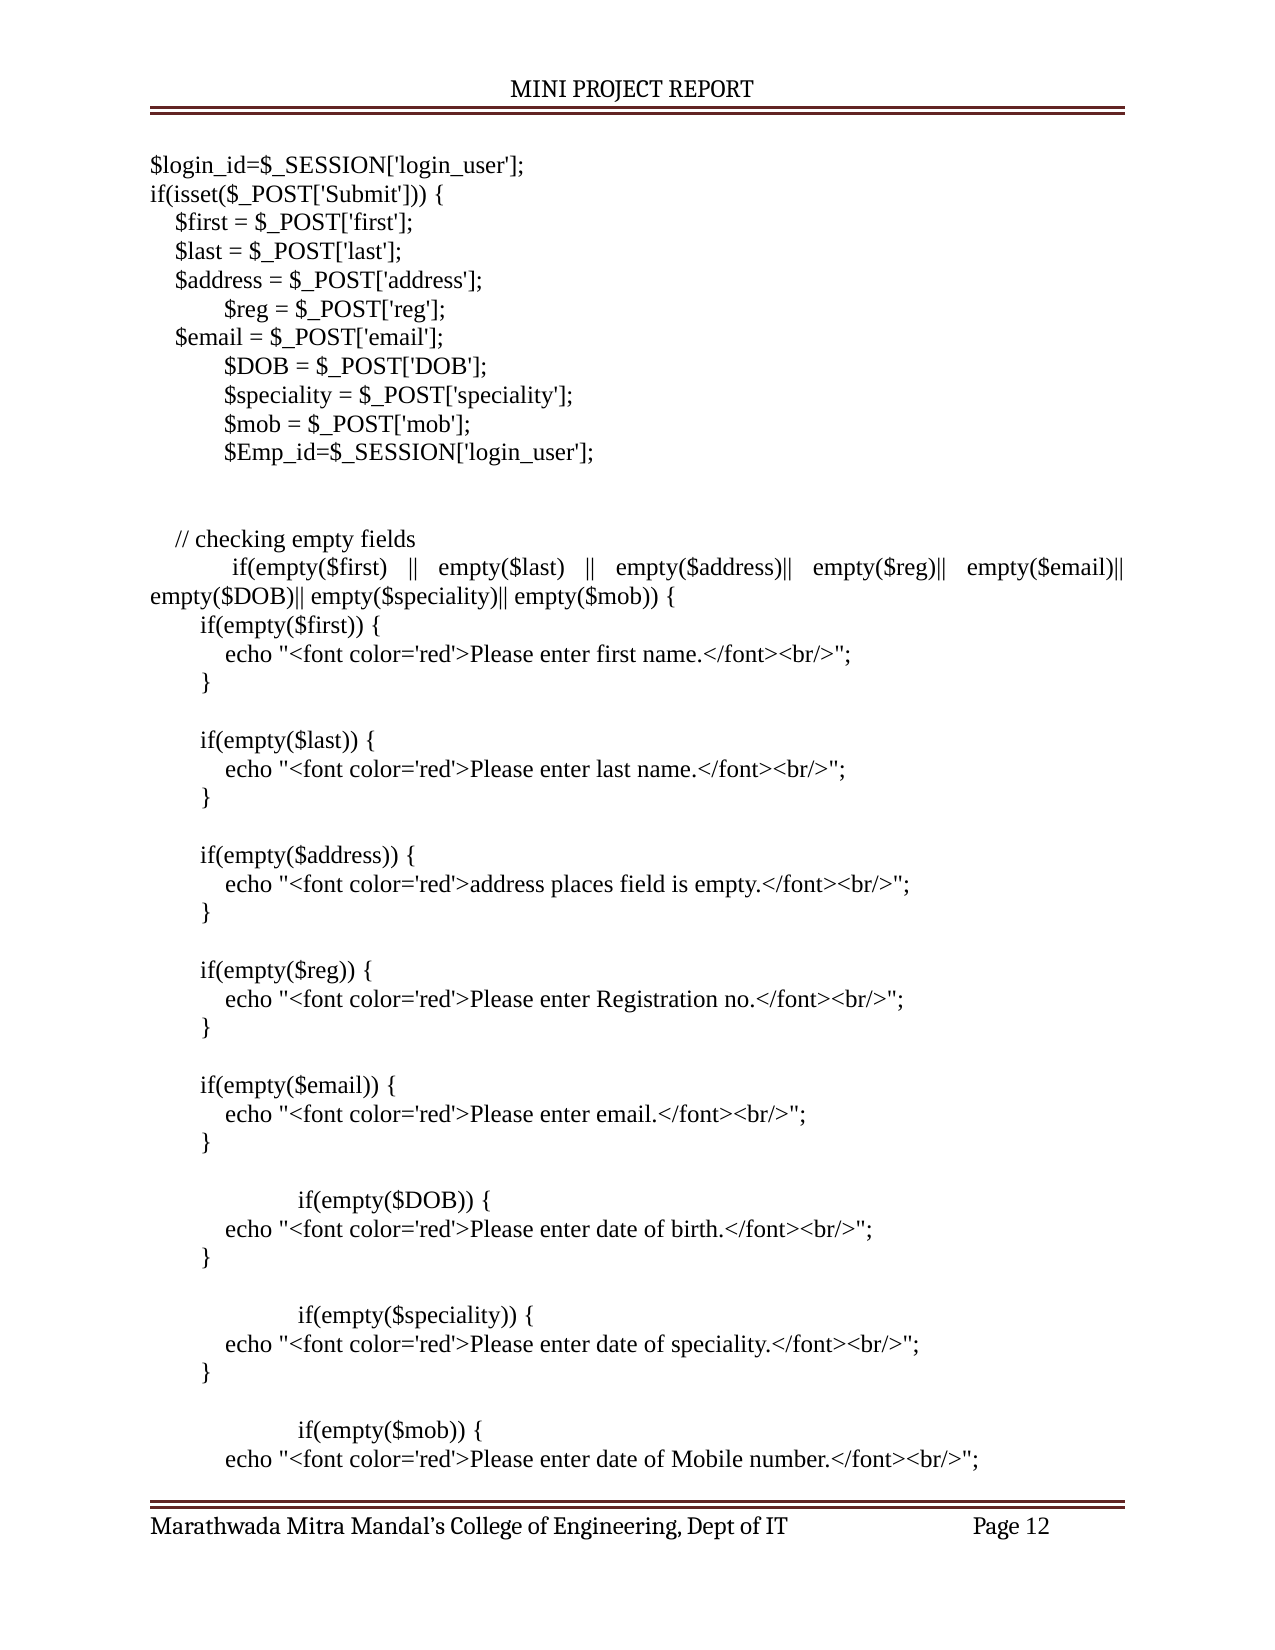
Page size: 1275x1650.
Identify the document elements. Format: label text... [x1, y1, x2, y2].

text echo "<font color='red'>Please enter email.</font><br/>"; [150, 1099, 1125, 1127]
text if(empty($first) || empty($last) || empty($address)|| empty($reg)|| empty($email)|| empty($DOB)|| empty($speciality)|| empty($mob)) { [150, 552, 1125, 610]
text } [150, 667, 1125, 696]
text if(empty($DOB)) { [150, 1185, 1125, 1214]
text echo "<font color='red'>Please enter date of speciality.</font><br/>"; [150, 1329, 1125, 1357]
text } [150, 1127, 1125, 1156]
text } [150, 1357, 1125, 1386]
text if(empty($email)) { [150, 1070, 1125, 1099]
text if(empty($mob)) { [150, 1415, 1125, 1444]
text } [150, 897, 1125, 926]
text $address = $_POST['address']; [150, 265, 1125, 294]
text echo "<font color='red'>Please enter last name.</font><br/>"; [150, 754, 1125, 782]
text echo "<font color='red'>Please enter date of Mobile number.</font><br/>"; [150, 1444, 1125, 1472]
text echo "<font color='red'>Please enter date of birth.</font><br/>"; [150, 1214, 1125, 1242]
text $login_id=$_SESSION['login_user']; [150, 150, 1125, 179]
text $last = $_POST['last']; [150, 236, 1125, 265]
text $speciality = $_POST['speciality']; [150, 380, 1125, 409]
text $DOB = $_POST['DOB']; [150, 351, 1125, 380]
text $Emp_id=$_SESSION['login_user']; [150, 437, 1125, 466]
text } [150, 782, 1125, 811]
text } [150, 1242, 1125, 1271]
text $reg = $_POST['reg']; [150, 294, 1125, 322]
text if(empty($last)) { [150, 725, 1125, 754]
text // checking empty fields [150, 524, 1125, 552]
text $first = $_POST['first']; [150, 207, 1125, 236]
text $email = $_POST['email']; [150, 322, 1125, 351]
text if(empty($address)) { [150, 840, 1125, 869]
text if(empty($speciality)) { [150, 1300, 1125, 1329]
text } [150, 1012, 1125, 1041]
text echo "<font color='red'>Please enter first name.</font><br/>"; [150, 639, 1125, 667]
text if(empty($reg)) { [150, 955, 1125, 984]
text $mob = $_POST['mob']; [150, 409, 1125, 437]
text if(empty($first)) { [150, 610, 1125, 639]
text echo "<font color='red'>address places field is empty.</font><br/>"; [150, 869, 1125, 897]
text echo "<font color='red'>Please enter Registration no.</font><br/>"; [150, 984, 1125, 1012]
text if(isset($_POST['Submit'])) { [150, 179, 1125, 207]
